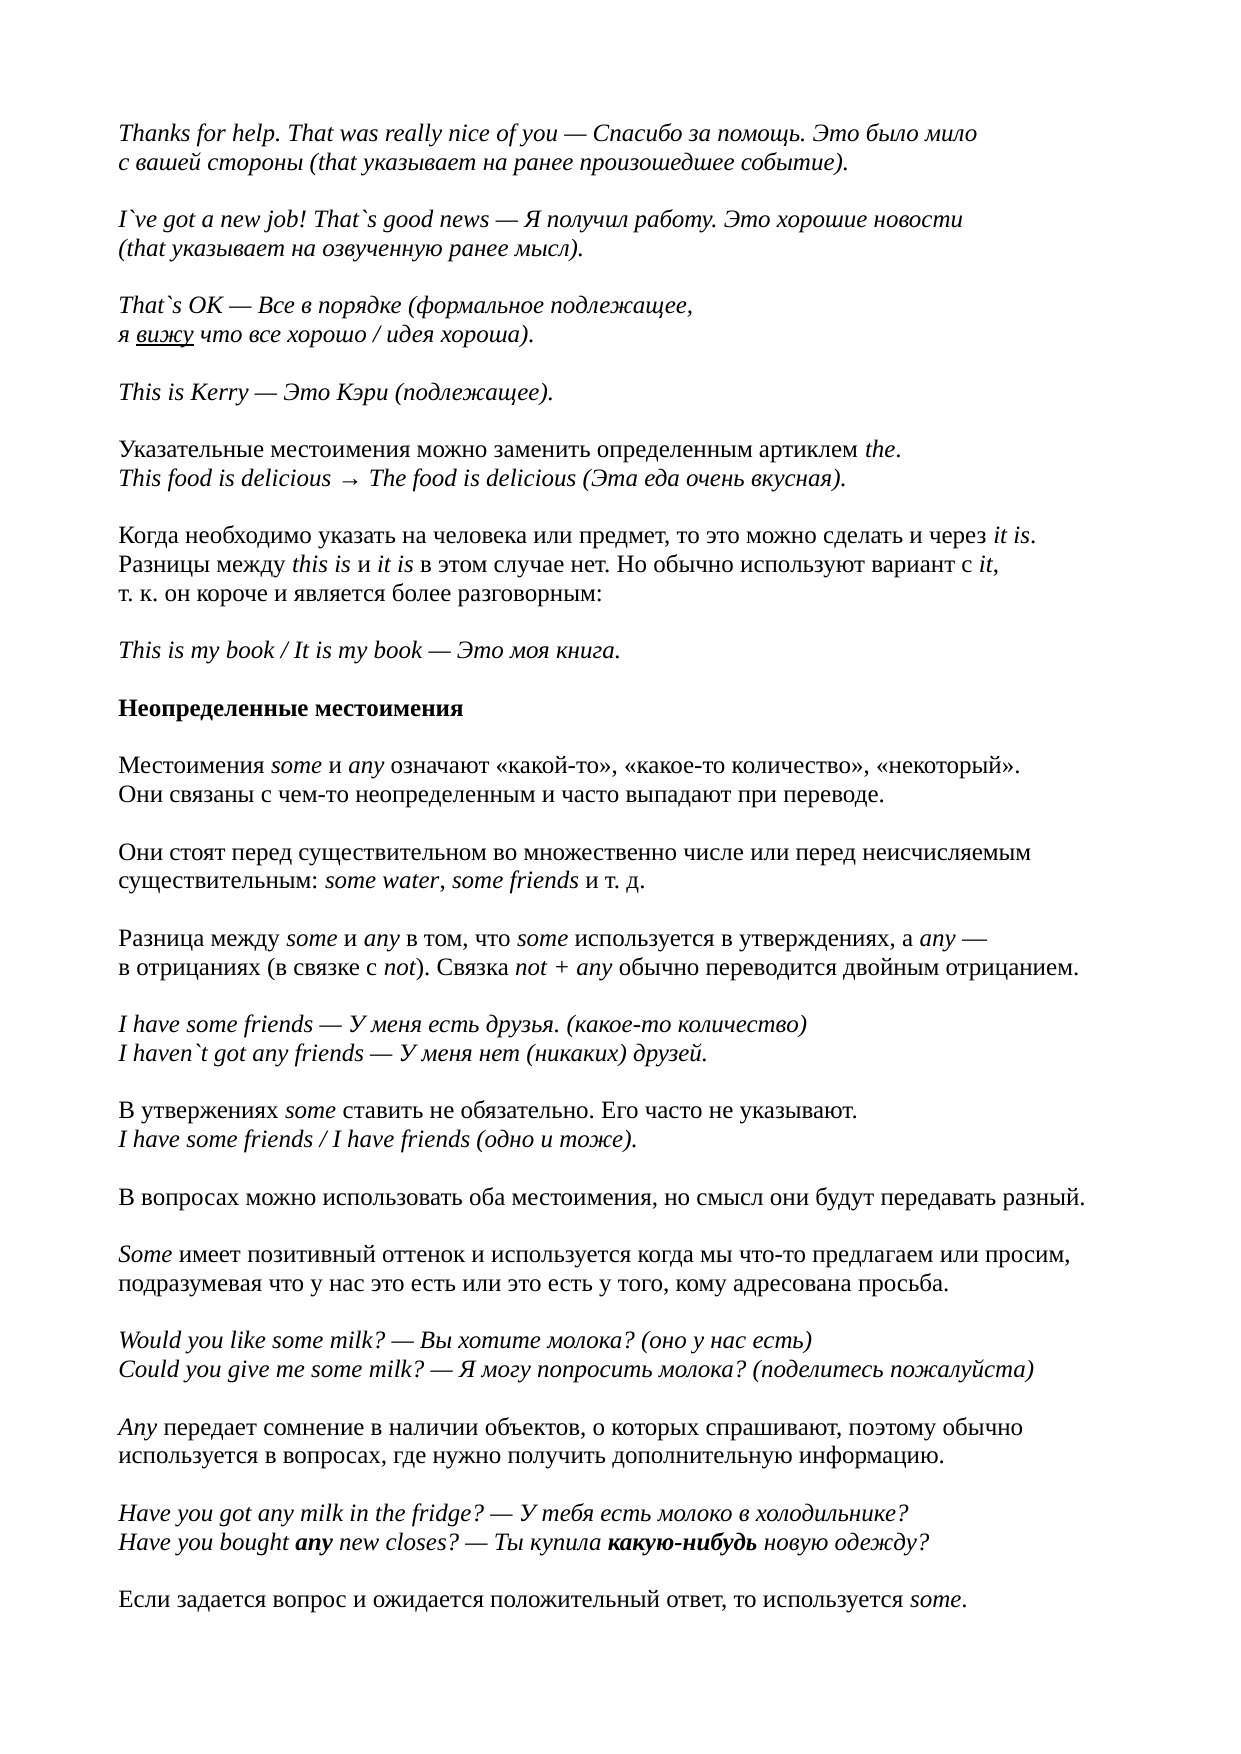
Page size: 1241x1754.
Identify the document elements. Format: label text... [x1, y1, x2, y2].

text В утвержениях some ставить не обязательно. Его часто не указывают. [118, 1096, 1122, 1124]
text Разница между some и any в том, что some используется в утверждениях, а any — [118, 923, 1122, 952]
text (that указывает на озвученную ранее мысл). [118, 233, 1122, 262]
text This is my book / It is my book — Это моя книга. [118, 636, 1122, 664]
text That`s OK — Все в порядке (формальное подлежащее, [118, 291, 1122, 319]
text т. к. он короче и является более разговорным: [118, 578, 1122, 607]
text Would you like some milk? — Вы хотите молока? (оно у нас есть) [118, 1326, 1122, 1354]
text This is Kerry — Это Кэри (подлежащее). [118, 377, 1122, 406]
text I haven`t got any friends — У меня нет (никаких) друзей. [118, 1038, 1122, 1067]
text I`ve got a new job! That`s good news — Я получил работу. Это хорошие новости [118, 204, 1122, 233]
text в отрицаниях (в связке с not). Связка not + any обычно переводится двойным отрицанием. [118, 952, 1122, 981]
text Thanks for help. That was really nice of you — Спасибо за помощь. Это было мило [118, 118, 1122, 147]
text Указательные местоимения можно заменить определенным артиклем the. [118, 434, 1122, 463]
text Have you got any milk in the fridge? — У тебя есть молоко в холодильнике? [118, 1498, 1122, 1527]
text я вижу что все хорошо / идея хороша). [118, 319, 1122, 348]
text В вопросах можно использовать оба местоимения, но смысл они будут передавать разный. [118, 1182, 1122, 1211]
text Неопределенные местоимения [118, 693, 1122, 722]
text с вашей стороны (that указывает на ранее произошедшее событие). [118, 147, 1122, 176]
text I have some friends — У меня есть друзья. (какое-то количество) [118, 1009, 1122, 1038]
text I have some friends / I have friends (одно и тоже). [118, 1124, 1122, 1153]
text Have you bought any new closes? — Ты купила какую-нибудь новую одежду? [118, 1527, 1122, 1556]
text Они стоят перед существительном во множественно числе или перед неисчисляемым существительным: some water, some friends и т. д. [118, 837, 1122, 894]
text This food is delicious → The food is delicious (Эта еда очень вкусная). [118, 463, 1122, 492]
text Could you give me some milk? — Я могу попросить молока? (поделитесь пожалуйста) [118, 1354, 1122, 1383]
text Any передает сомнение в наличии объектов, о которых спрашивают, поэтому обычно используется в вопросах, где нужно получить дополнительную информацию. [118, 1412, 1122, 1469]
text Some имеет позитивный оттенок и используется когда мы что-то предлагаем или просим, подразумевая что у нас это есть или это есть у того, кому адресована просьба. [118, 1239, 1122, 1297]
text Они связаны с чем-то неопределенным и часто выпадают при переводе. [118, 779, 1122, 808]
text Когда необходимо указать на человека или предмет, то это можно сделать и через it is. Разницы между this is и it is в этом случае нет. Но обычно используют вариант с it, [118, 521, 1122, 578]
text Если задается вопрос и ожидается положительный ответ, то используется some. [118, 1584, 1122, 1613]
text Местоимения some и any означают «какой-то», «какое-то количество», «некоторый». [118, 751, 1122, 779]
